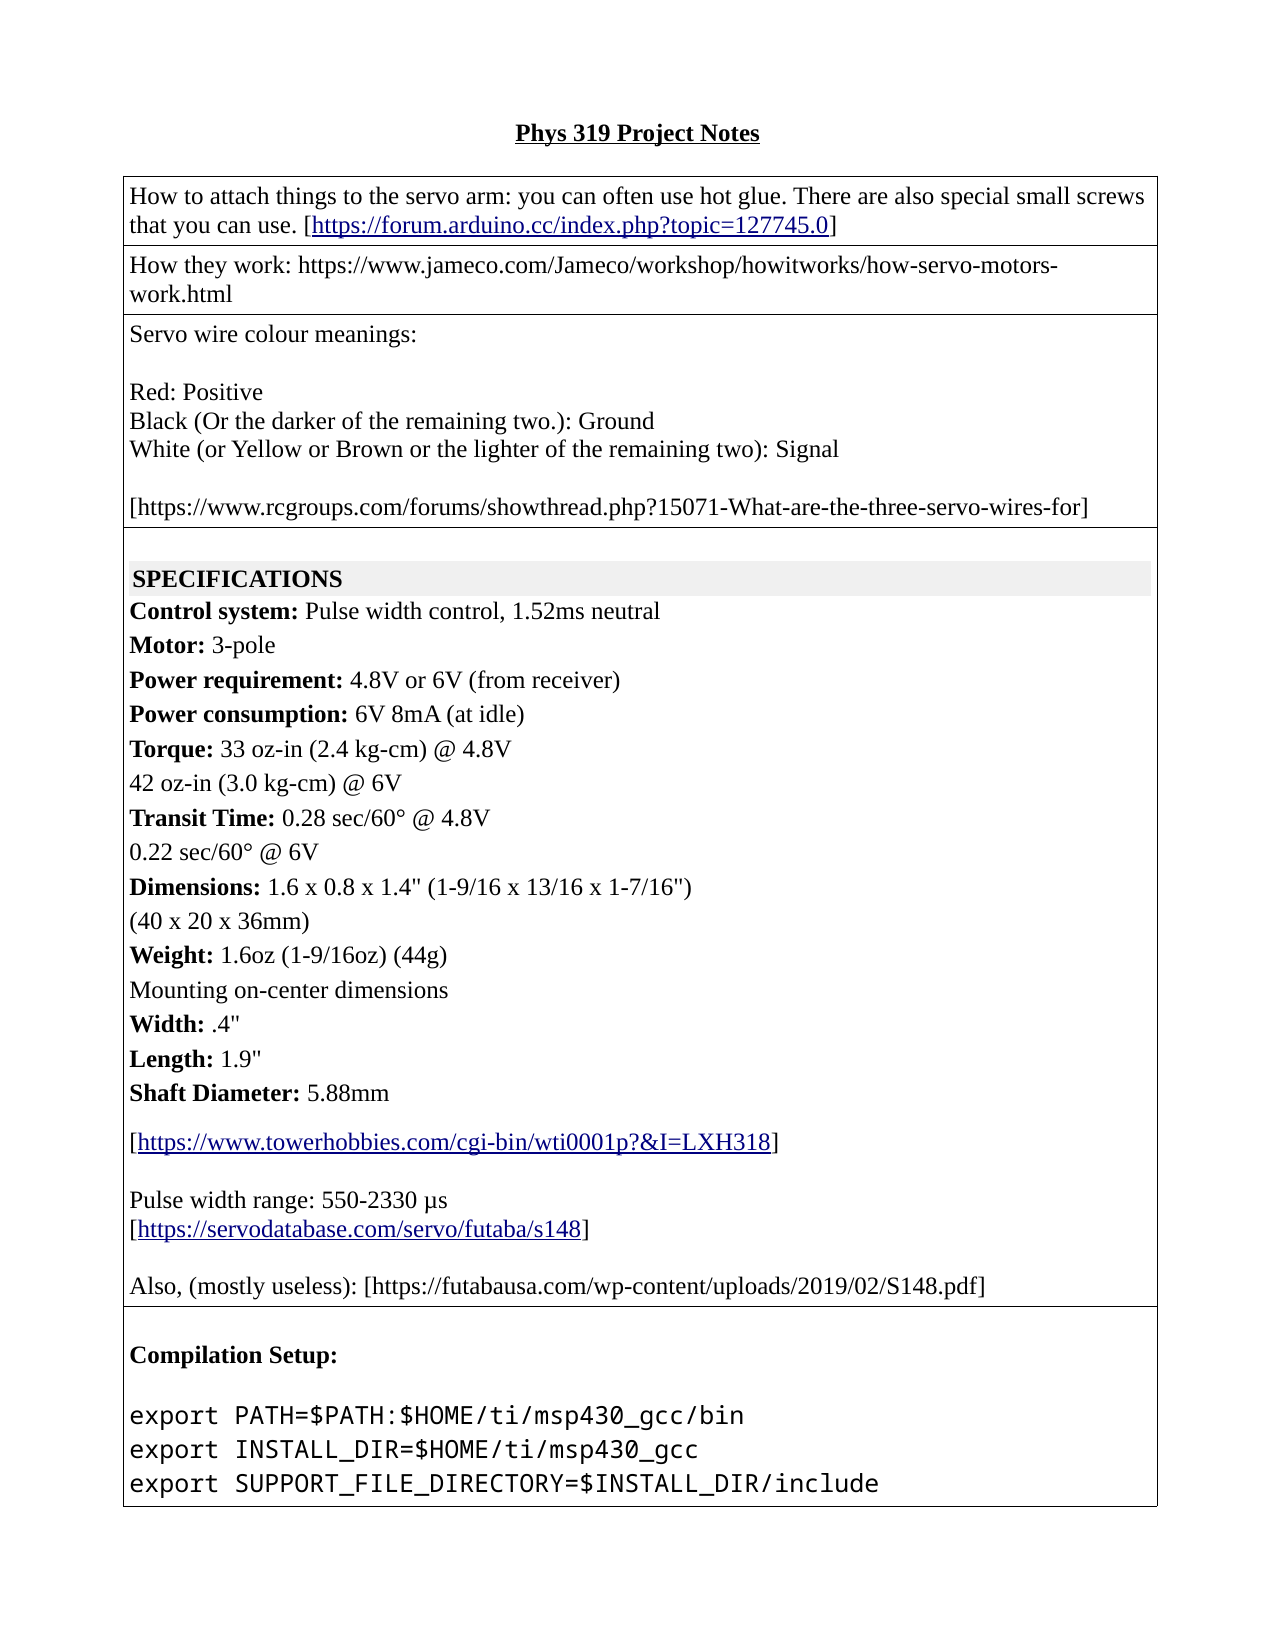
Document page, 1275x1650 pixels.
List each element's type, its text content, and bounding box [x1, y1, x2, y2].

table_cell Compilation Setup: export PATH=$PATH:$HOME/ti/msp430_gcc/bin export INSTALL_DIR=$HOME/ti/msp430_gcc export SUPPORT_FILE_DIRECTORY=$INSTALL_DIR/include [124, 1307, 1157, 1506]
table_header SPECIFICATIONS [129, 561, 1151, 596]
text Phys 319 Project Notes [118, 118, 1157, 147]
table_header How to attach things to the servo arm: you can often use hot glue. There are also special small screws that you can use. [https://forum.arduino.cc/index.php?topic=127745.0] [124, 177, 1157, 245]
table_cell Servo wire colour meanings: Red: Positive Black (Or the darker of the remaining two.): Ground White (or Yellow or Brown or the lighter of the remaining two): Signal [https://www.rcgroups.com/forums/showthread.php?15071-What-are-the-three-servo-wires-for] [124, 315, 1157, 527]
table_cell How they work: https://www.jameco.com/Jameco/workshop/howitworks/how-servo-motors-work.html [124, 246, 1157, 314]
table_cell Control system: Pulse width control, 1.52ms neutral Motor: 3-pole Power requirement: 4.8V or 6V (from receiver) Power consumption: 6V 8mA (at idle) Torque: 33 oz-in (2.4 kg-cm) @ 4.8V 42 oz-in (3.0 kg-cm) @ 6V Transit Time: 0.28 sec/60° @ 4.8V 0.22 sec/60° @ 6V Dimensions: 1.6 x 0.8 x 1.4" (1-9/16 x 13/16 x 1-7/16") (40 x 20 x 36mm) Weight: 1.6oz (1-9/16oz) (44g) Mounting on-center dimensions Width: .4" Length: 1.9" Shaft Diameter: 5.88mm [https://www.towerhobbies.com/cgi-bin/wti0001p?&I=LXH318] Pulse width range: 550-2330 µs [https://servodatabase.com/servo/futaba/s148] Also, (mostly useless): [https://futabausa.com/wp-content/uploads/2019/02/S148.pdf] [124, 528, 1157, 1306]
